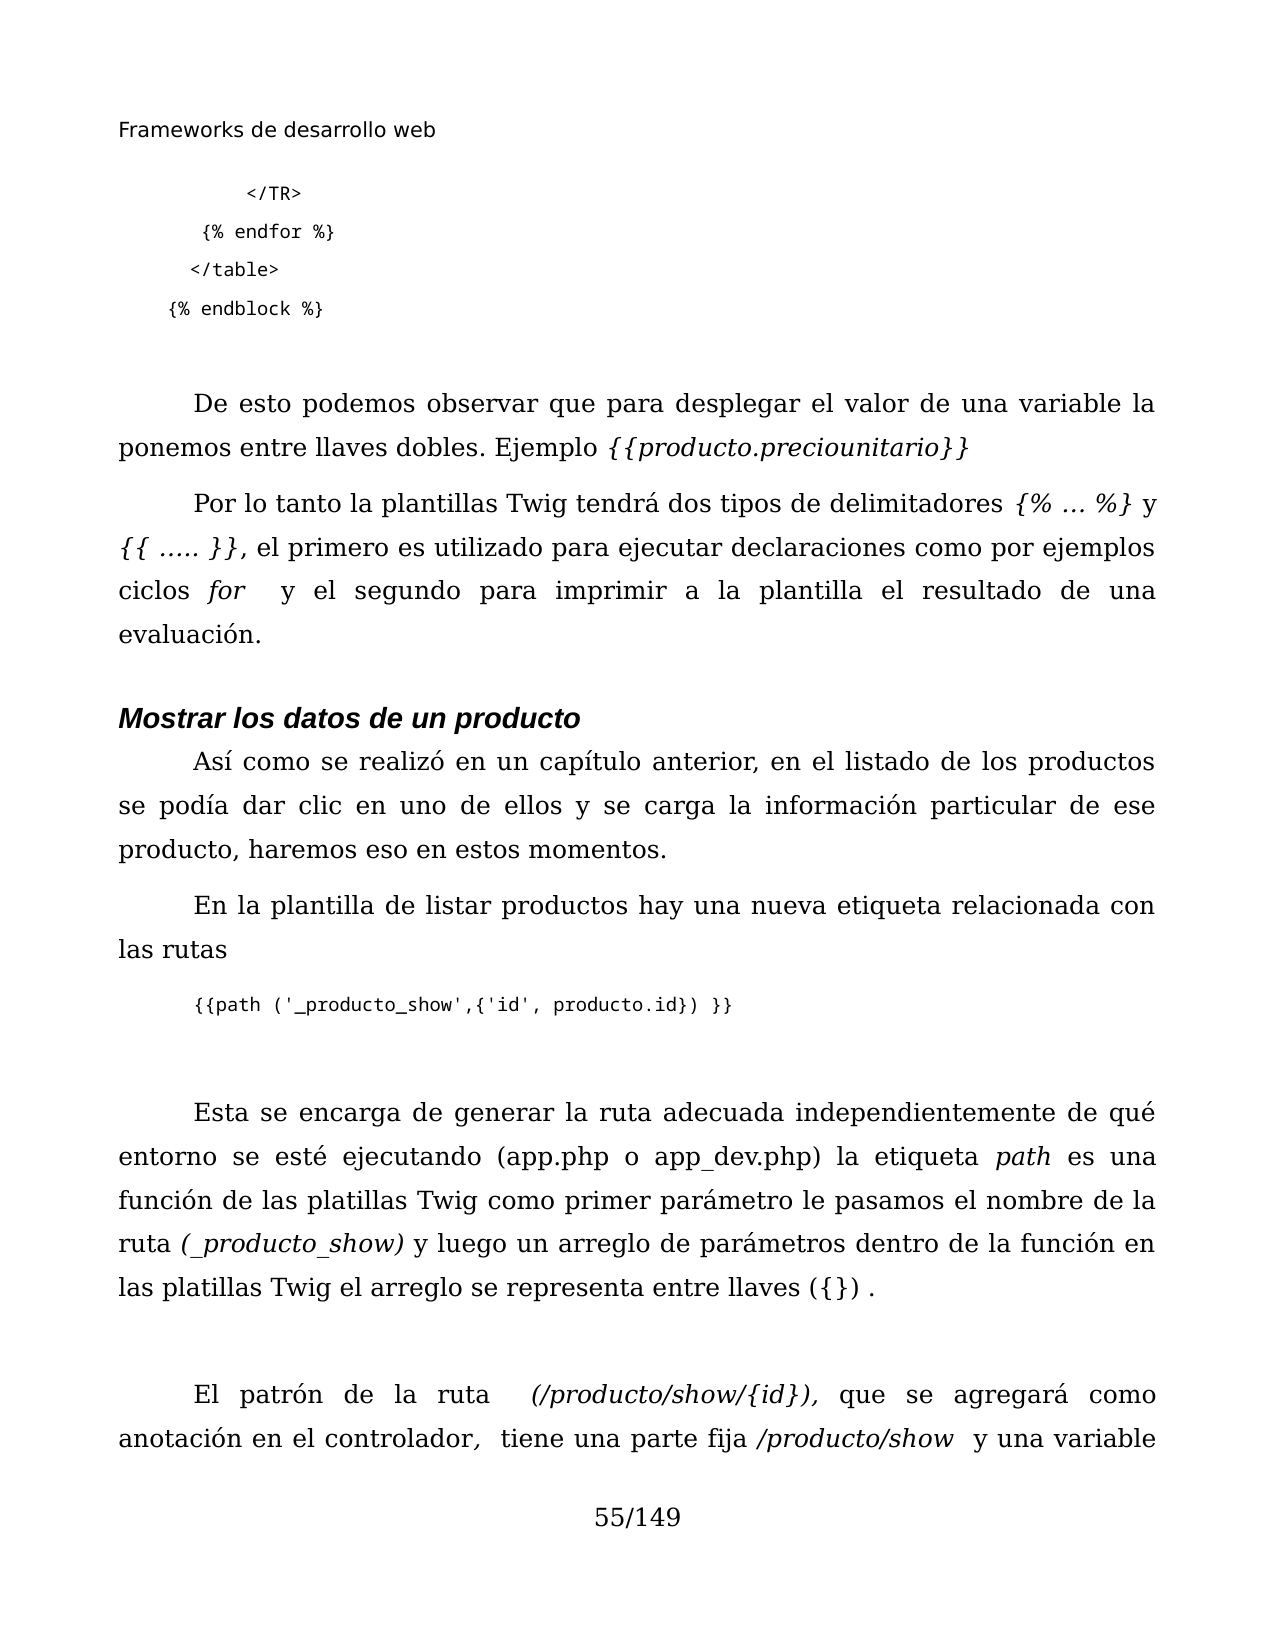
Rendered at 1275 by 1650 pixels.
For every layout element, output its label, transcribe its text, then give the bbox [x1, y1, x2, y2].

subtitle Mostrar los datos de un producto [118, 702, 1157, 735]
text {% endfor %} [118, 219, 1157, 244]
text En la plantilla de listar productos hay una nueva etiqueta relacionada con las rutas [118, 891, 1157, 964]
text De esto podemos observar que para desplegar el valor de una variable la ponemos entre llaves dobles. Ejemplo {{producto.preciounitario}} [118, 389, 1157, 462]
text Así como se realizó en un capítulo anterior, en el listado de los productos se podía dar clic en uno de ellos y se carga la información particular de ese producto, haremos eso en estos momentos. [118, 748, 1157, 864]
text {{path ('_producto_show',{'id', producto.id}) }} [118, 991, 1157, 1017]
text El patrón de la ruta (/producto/show/{id}), que se agregará como anotación en el controlador, tiene una parte fija /producto/show y una variable [118, 1380, 1157, 1453]
text Por lo tanto la plantillas Twig tendrá dos tipos de delimitadores {% … %} y {{ ….. }}, el primero es utilizado para ejecutar declaraciones como por ejemplos ciclos for y el segundo para imprimir a la plantilla el resultado de una evaluación. [118, 489, 1157, 649]
text {% endblock %} [118, 295, 1157, 320]
text Esta se encarga de generar la ruta adecuada independientemente de qué entorno se esté ejecutando (app.php o app_dev.php) la etiqueta path es una función de las platillas Twig como primer parámetro le pasamos el nombre de la ruta (_producto_show) y luego un arreglo de parámetros dentro de la función en las platillas Twig el arreglo se representa entre llaves ({}) . [118, 1098, 1157, 1302]
text </table> [118, 257, 1157, 282]
text </TR> [118, 181, 1157, 206]
